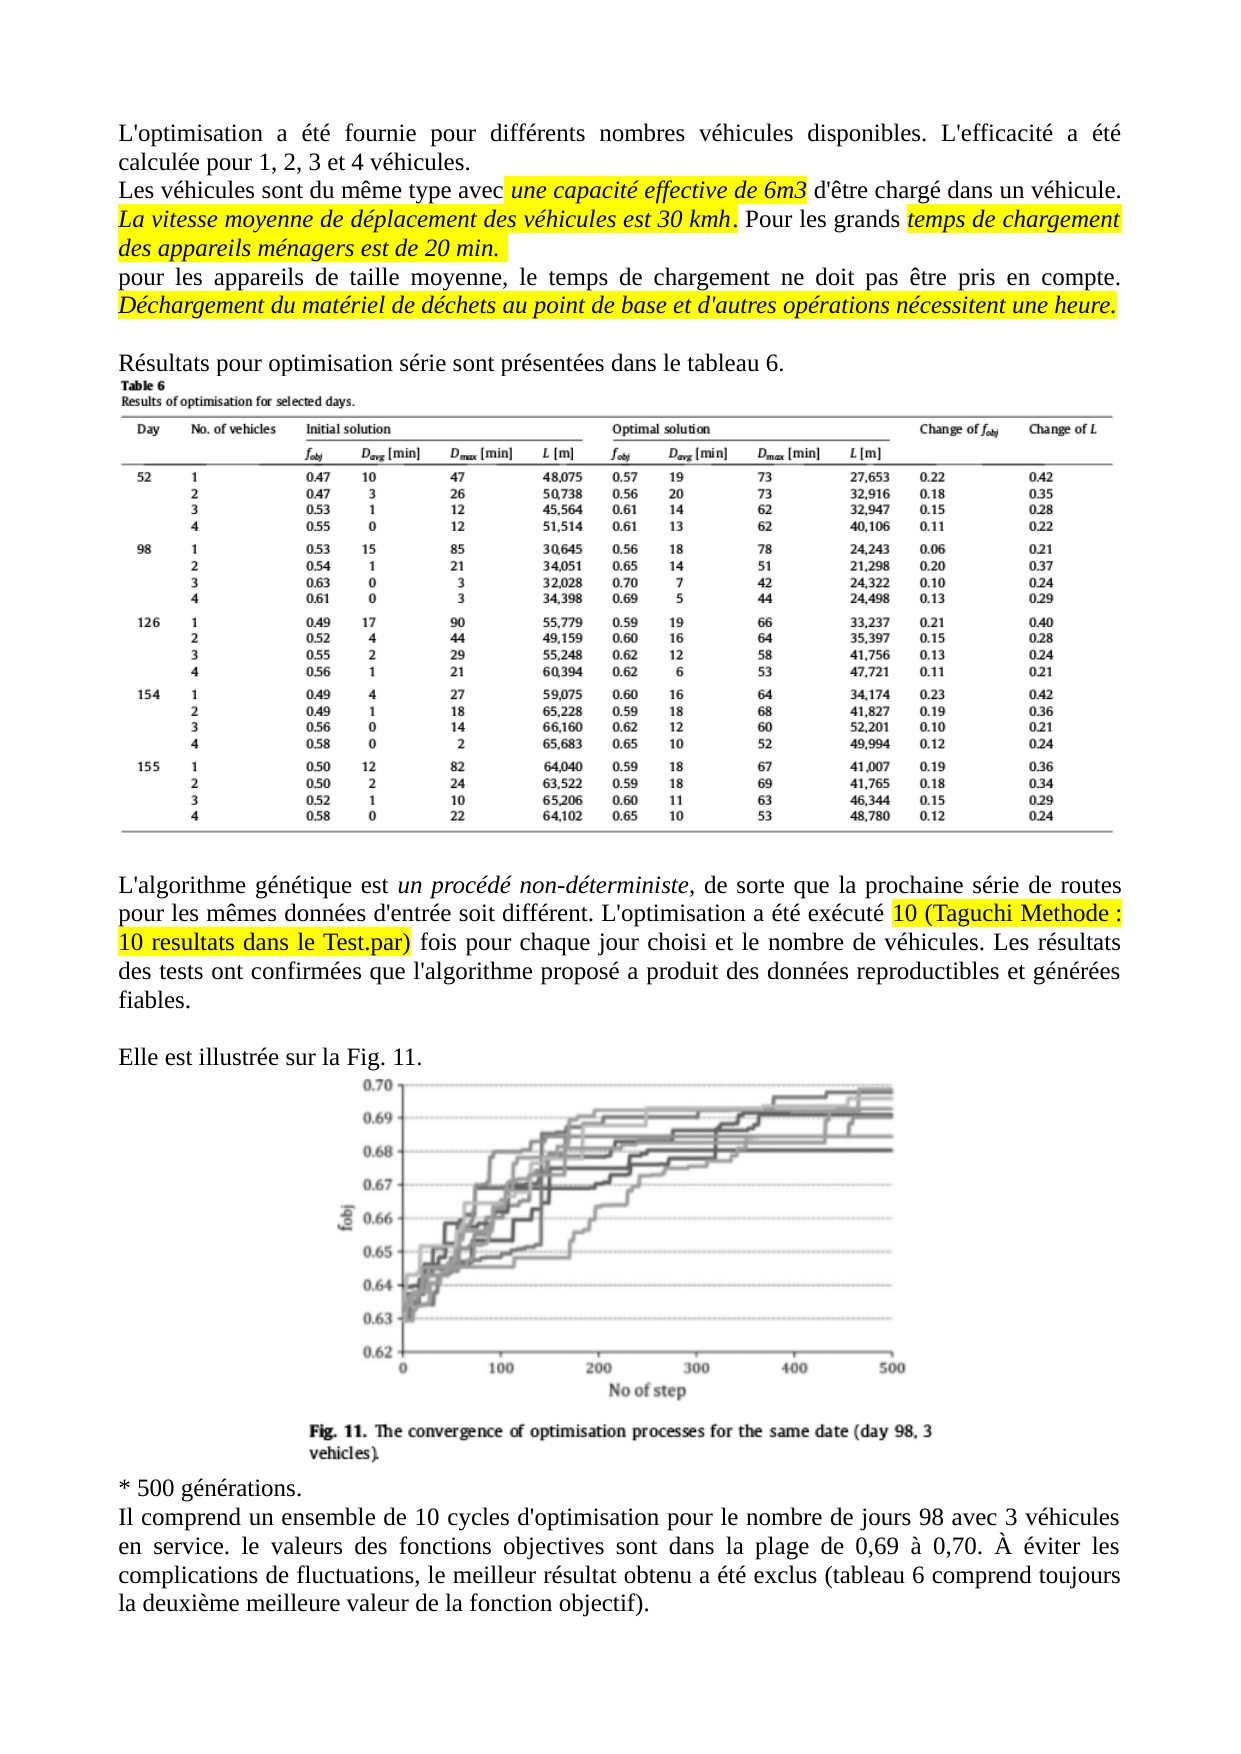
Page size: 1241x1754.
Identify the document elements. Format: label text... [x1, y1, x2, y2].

text * 500 générations. [118, 1473, 1122, 1502]
text Résultats pour optimisation série sont présentées dans le tableau 6. [118, 348, 1122, 376]
picture [302, 1071, 939, 1464]
text L'algorithme génétique est un procédé non-déterministe, de sorte que la prochaine série de routes pour les mêmes données d'entrée soit différent. L'optimisation a été exécuté 10 (Taguchi Methode : 10 resultats dans le Test.par) fois pour chaque jour choisi et le nombre de véhicules. Les résultats des tests ont confirmées que l'algorithme proposé a produit des données reproductibles et générées fiables. [118, 870, 1122, 1013]
text Les véhicules sont du même type avec une capacité effective de 6m3 d'être chargé dans un véhicule. La vitesse moyenne de déplacement des véhicules est 30 kmh. Pour les grands temps de chargement des appareils ménagers est de 20 min. [118, 176, 1122, 262]
text Elle est illustrée sur la Fig. 11. [118, 1042, 1122, 1071]
text Il comprend un ensemble de 10 cycles d'optimisation pour le nombre de jours 98 avec 3 véhicules en service. le valeurs des fonctions objectives sont dans la plage de 0,69 à 0,70. À éviter les complications de fluctuations, le meilleur résultat obtenu a été exclus (tableau 6 comprend toujours la deuxième meilleure valeur de la fonction objectif). [118, 1502, 1122, 1617]
text pour les appareils de taille moyenne, le temps de chargement ne doit pas être pris en compte. Déchargement du matériel de déchets au point de base et d'autres opérations nécessitent une heure. [118, 262, 1122, 319]
picture [118, 376, 1123, 841]
text L'optimisation a été fournie pour différents nombres véhicules disponibles. L'efficacité a été calculée pour 1, 2, 3 et 4 véhicules. [118, 118, 1122, 176]
